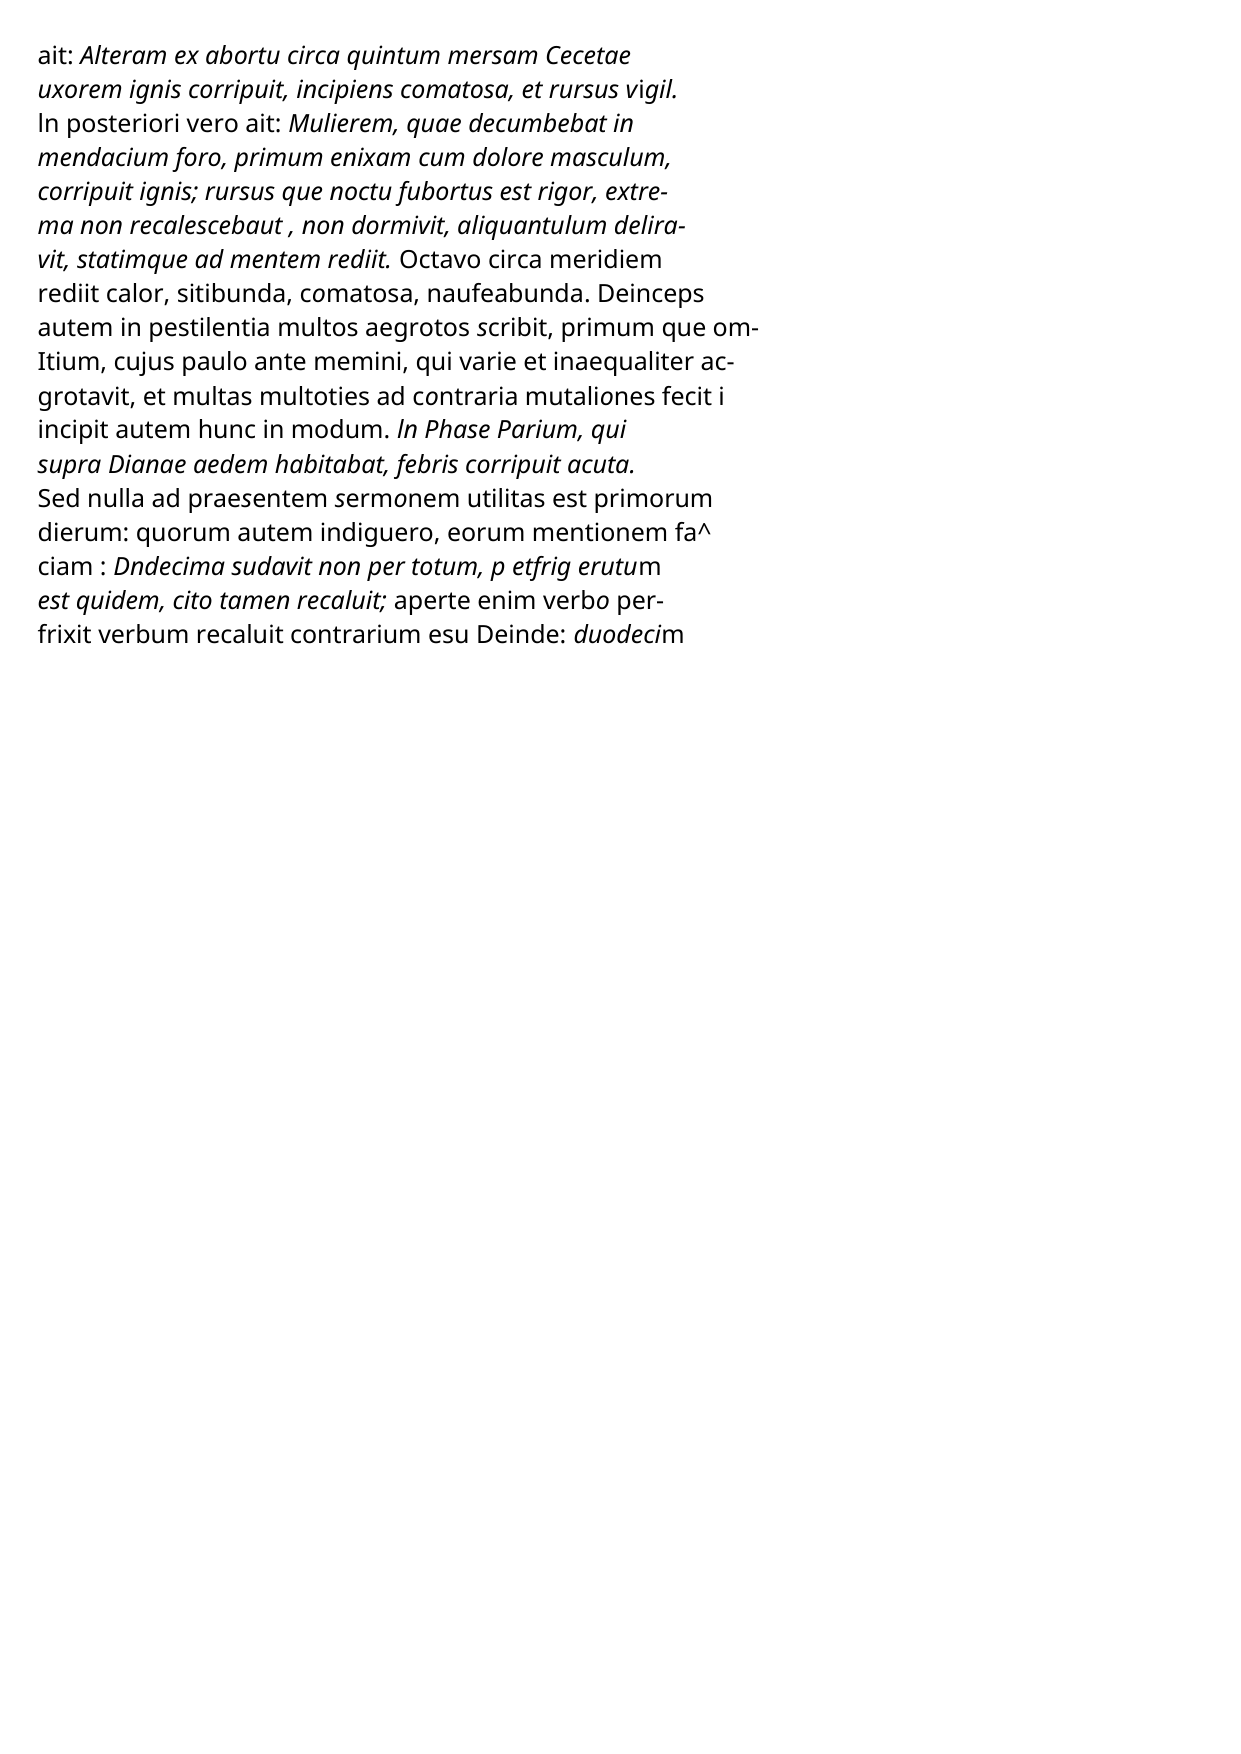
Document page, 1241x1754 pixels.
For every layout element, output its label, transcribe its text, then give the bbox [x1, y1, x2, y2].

text ait: Alteram ex abortu circa quintum mersam Cecetae uxorem ignis corripuit, incipiens comatosa, et rursus vigil. ln posteriori vero ait: Mulierem, quae decumbebat in mendacium foro, primum enixam cum dolore masculum, corripuit ignis; rursus que noctu fubortus est rigor, extre- ma non recalescebaut , non dormivit, aliquantulum delira- vit, statimque ad mentem rediit. Octavo circa meridiem rediit calor, sitibunda, comatosa, naufeabunda. Deinceps autem in pestilentia multos aegrotos scribit, primum que om- Itium, cujus paulo ante memini, qui varie et inaequaliter ac- grotavit, et multas multoties ad contraria mutaliones fecit i incipit autem hunc in modum. ln Phase Parium, qui supra Dianae aedem habitabat, febris corripuit acuta. Sed nulla ad praesentem sermonem utilitas est primorum dierum: quorum autem indiguero, eorum mentionem fa^ ciam : Dndecima sudavit non per totum, p etfrig erutum est quidem, cito tamen recaluit; aperte enim verbo per- frixit verbum recaluit contrarium esu Deinde: duodecim [37, 37, 1203, 651]
